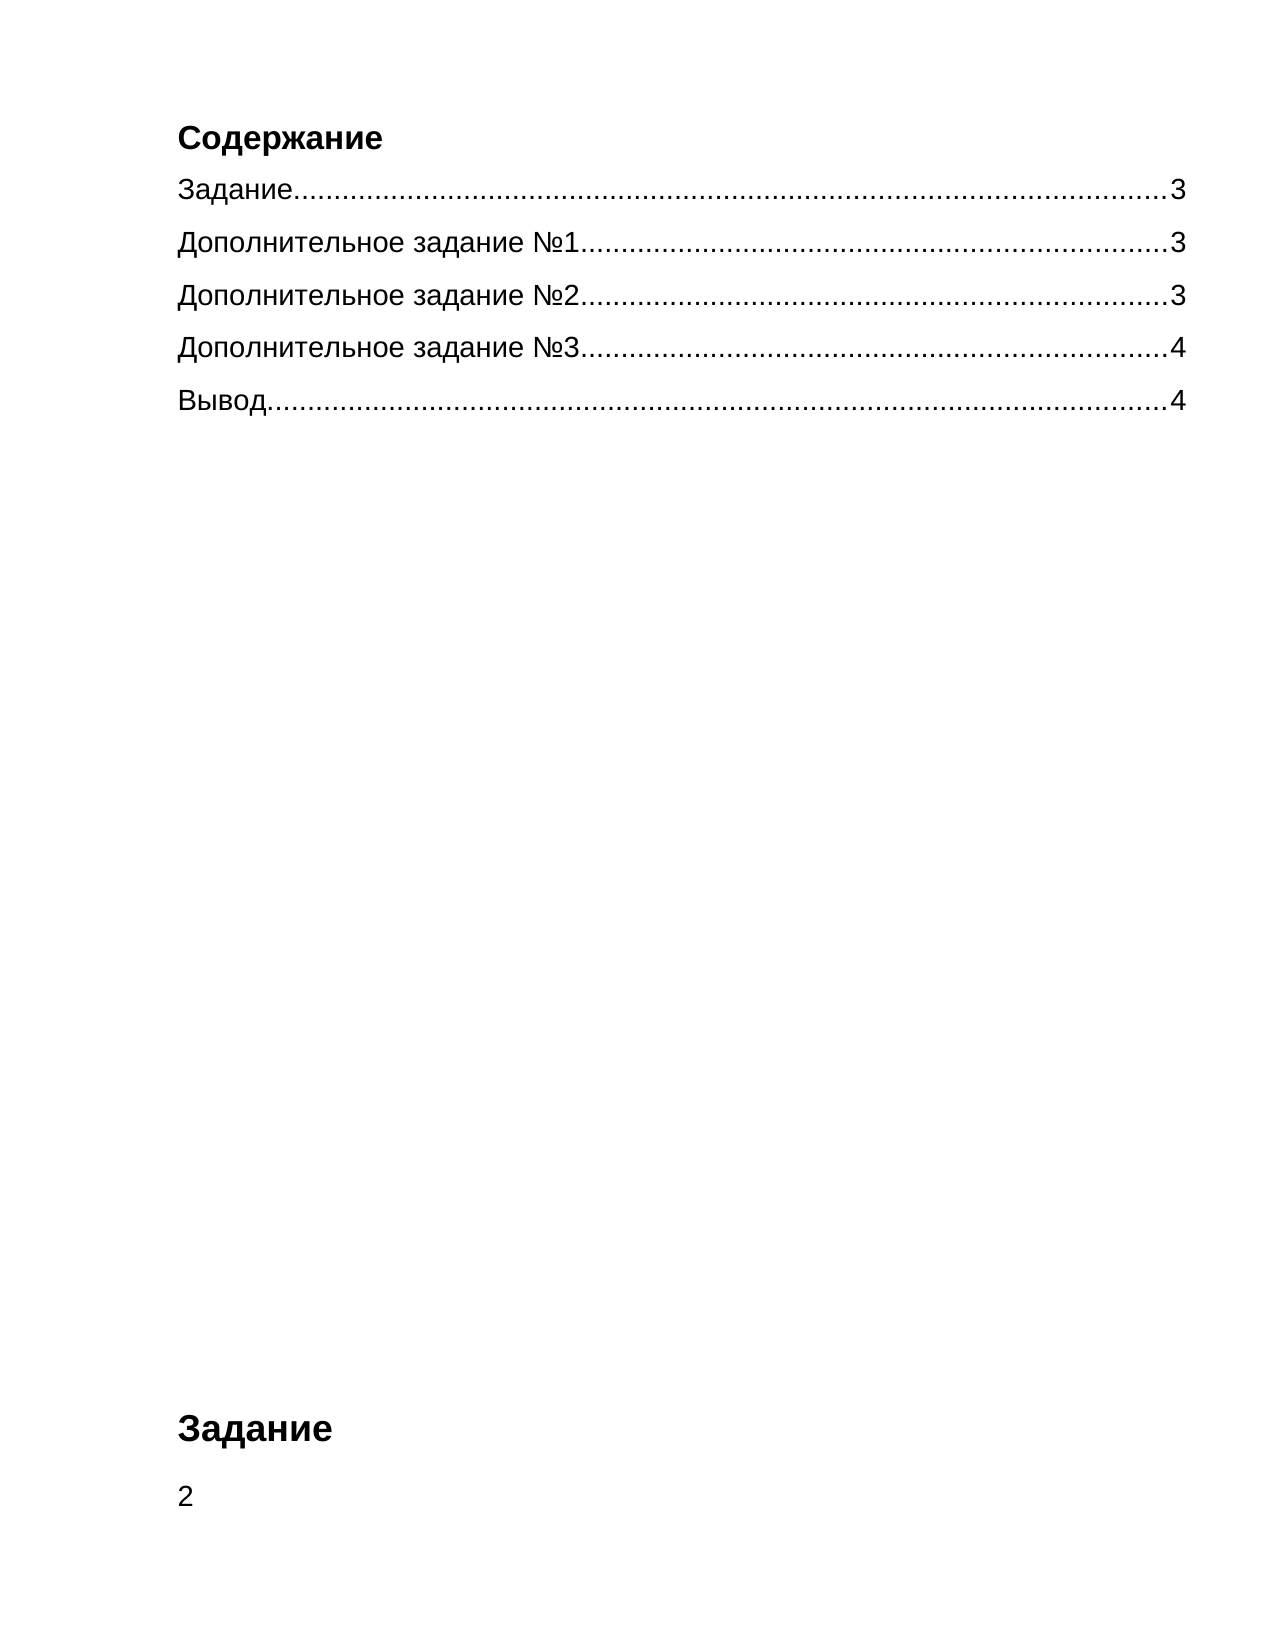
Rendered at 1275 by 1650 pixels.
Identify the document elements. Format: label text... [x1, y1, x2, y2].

text Вывод 4 [177, 383, 1186, 417]
text Дополнительное задание №1 3 [177, 225, 1186, 258]
text Задание 3 [177, 172, 1186, 206]
text Дополнительное задание №3 4 [177, 331, 1186, 364]
subtitle Задание [177, 1406, 1186, 1449]
subtitle Содержание [177, 118, 1186, 157]
text Дополнительное задание №2 3 [177, 278, 1186, 311]
